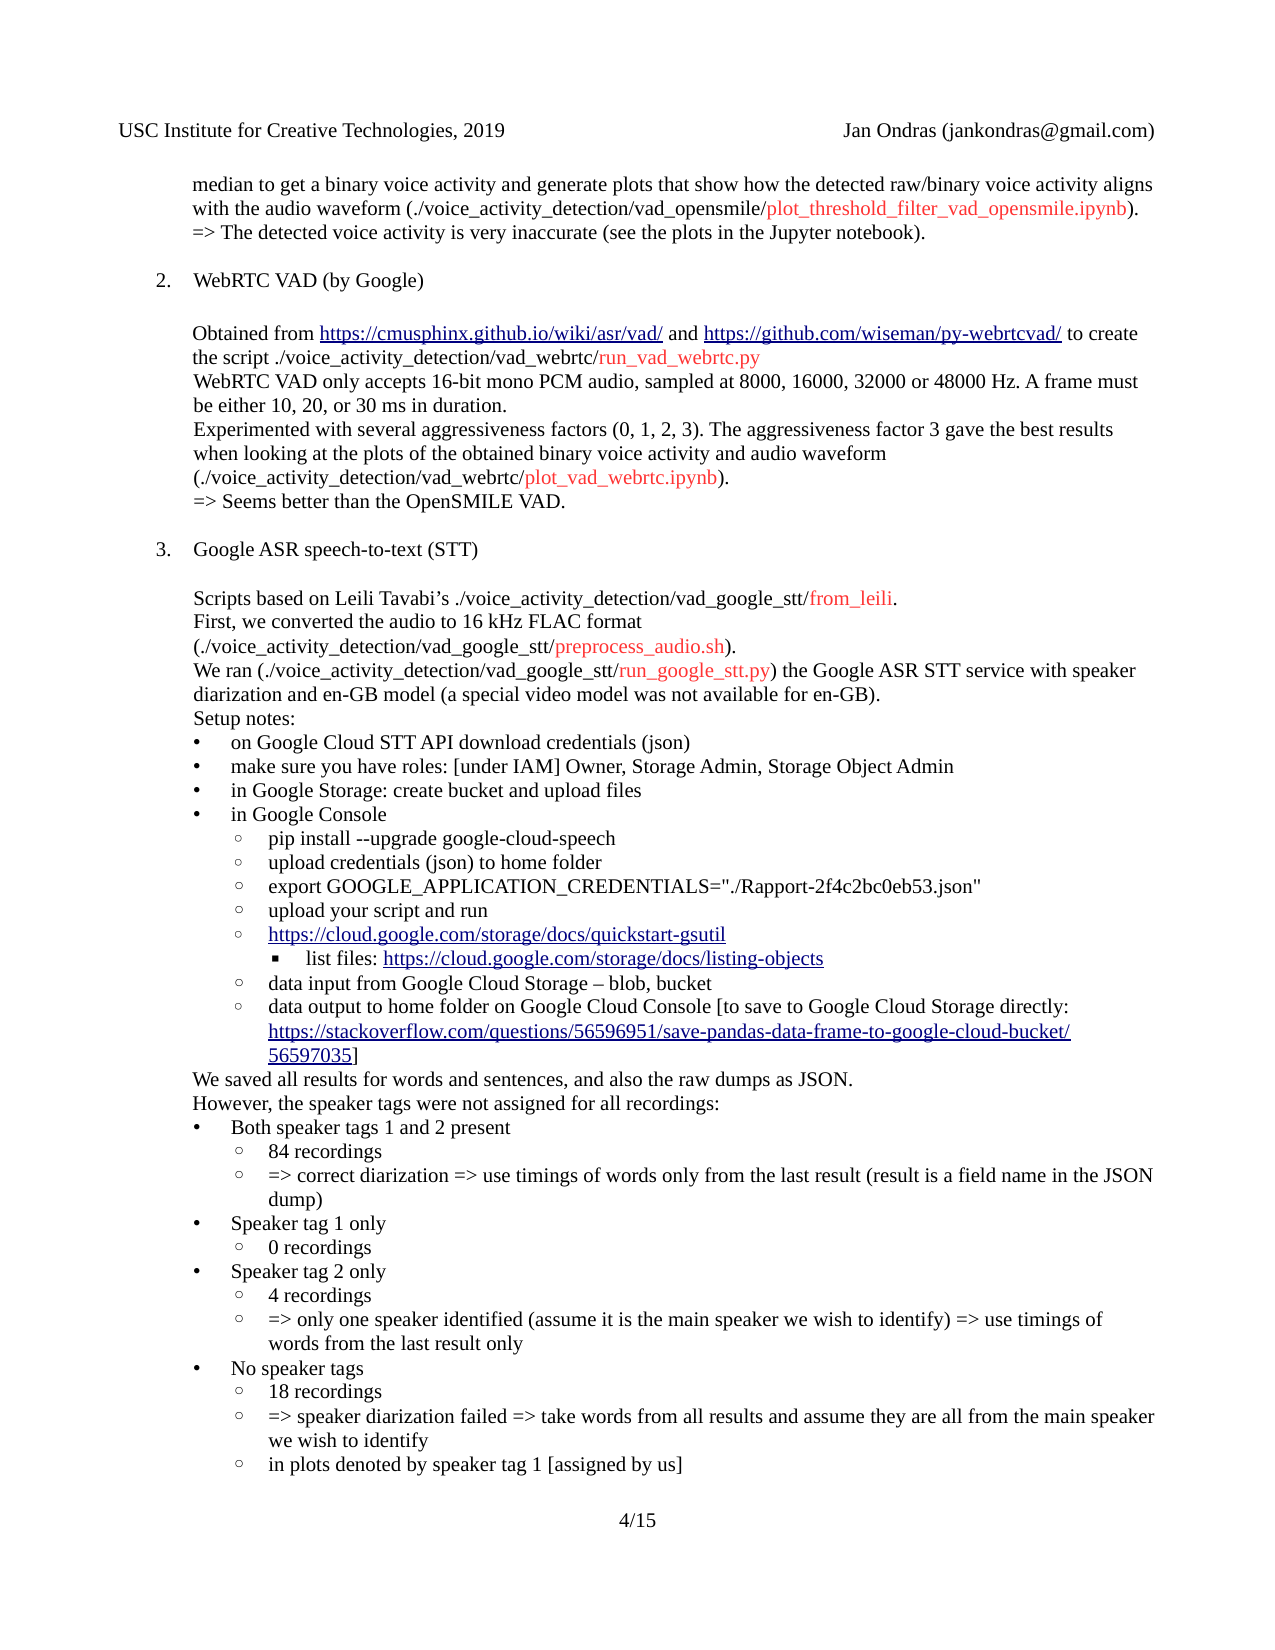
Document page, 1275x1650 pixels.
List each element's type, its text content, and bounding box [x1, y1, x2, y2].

list Scripts based on Leili Tavabi’s ./voice_activity_detection/vad_google_stt/from_leili. [156, 585, 1157, 609]
list in Google Storage: create bucket and upload files [193, 778, 1157, 802]
list 84 recordings [231, 1139, 1157, 1163]
list => only one speaker identified (assume it is the main speaker we wish to identify) => use timings of words from the last result only [231, 1307, 1157, 1355]
text However, the speaker tags were not assigned for all recordings: [118, 1091, 1157, 1115]
list upload credentials (json) to home folder [231, 850, 1157, 874]
list WebRTC VAD only accepts 16-bit mono PCM audio, sampled at 8000, 16000, 32000 or 48000 Hz. A frame must be either 10, 20, or 30 ms in duration. [156, 369, 1157, 417]
list => speaker diarization failed => take words from all results and assume they are all from the main speaker we wish to identify [231, 1403, 1157, 1452]
list Google ASR speech-to-text (STT) [156, 537, 1157, 561]
list make sure you have roles: [under IAM] Owner, Storage Admin, Storage Object Admin [193, 754, 1157, 778]
list We ran (./voice_activity_detection/vad_google_stt/run_google_stt.py) the Google ASR STT service with speaker diarization and en-GB model (a special video model was not available for en-GB). [156, 658, 1157, 706]
list First, we converted the audio to 16 kHz FLAC format (./voice_activity_detection/vad_google_stt/preprocess_audio.sh). [156, 609, 1157, 658]
list Speaker tag 2 only [193, 1259, 1157, 1283]
text Obtained from https://cmusphinx.github.io/wiki/asr/vad/ and https://github.com/wiseman/py-webrtcvad/ to create the script ./voice_activity_detection/vad_webrtc/run_vad_webrtc.py [192, 321, 1157, 369]
list Experimented with several aggressiveness factors (0, 1, 2, 3). The aggressiveness factor 3 gave the best results when looking at the plots of the obtained binary voice activity and audio waveform (./voice_activity_detection/vad_webrtc/plot_vad_webrtc.ipynb). [156, 417, 1157, 489]
list data input from Google Cloud Storage – blob, bucket [231, 970, 1157, 994]
list => correct diarization => use timings of words only from the last result (result is a field name in the JSON dump) [231, 1163, 1157, 1211]
list 0 recordings [231, 1235, 1157, 1259]
list https://cloud.google.com/storage/docs/quickstart-gsutil [231, 922, 1157, 946]
list in plots denoted by speaker tag 1 [assigned by us] [231, 1452, 1157, 1476]
list 18 recordings [231, 1379, 1157, 1403]
list upload your script and run [231, 898, 1157, 922]
list => Seems better than the OpenSMILE VAD. [156, 489, 1157, 513]
list data output to home folder on Google Cloud Console [to save to Google Cloud Storage directly: https://stackoverflow.com/questions/56596951/save-pandas-data-frame-to-google-cloud-bucket/56597035] [231, 994, 1157, 1067]
list No speaker tags [193, 1355, 1157, 1379]
list in Google Console [193, 802, 1157, 826]
list on Google Cloud STT API download credentials (json) [193, 730, 1157, 754]
list Speaker tag 1 only [193, 1211, 1157, 1235]
list 4 recordings [231, 1283, 1157, 1307]
text median to get a binary voice activity and generate plots that show how the detected raw/binary voice activity aligns with the audio waveform (./voice_activity_detection/vad_opensmile/plot_threshold_filter_vad_opensmile.ipynb). [192, 172, 1157, 220]
text => The detected voice activity is very inaccurate (see the plots in the Jupyter notebook). [192, 220, 1157, 244]
list Both speaker tags 1 and 2 present [193, 1115, 1157, 1139]
list Setup notes: [156, 706, 1157, 730]
list list files: https://cloud.google.com/storage/docs/listing-objects [268, 946, 1157, 970]
list export GOOGLE_APPLICATION_CREDENTIALS="./Rapport-2f4c2bc0eb53.json" [231, 874, 1157, 898]
list pip install --upgrade google-cloud-speech [231, 826, 1157, 850]
text We saved all results for words and sentences, and also the raw dumps as JSON. [118, 1067, 1157, 1091]
list WebRTC VAD (by Google) [156, 268, 1157, 292]
